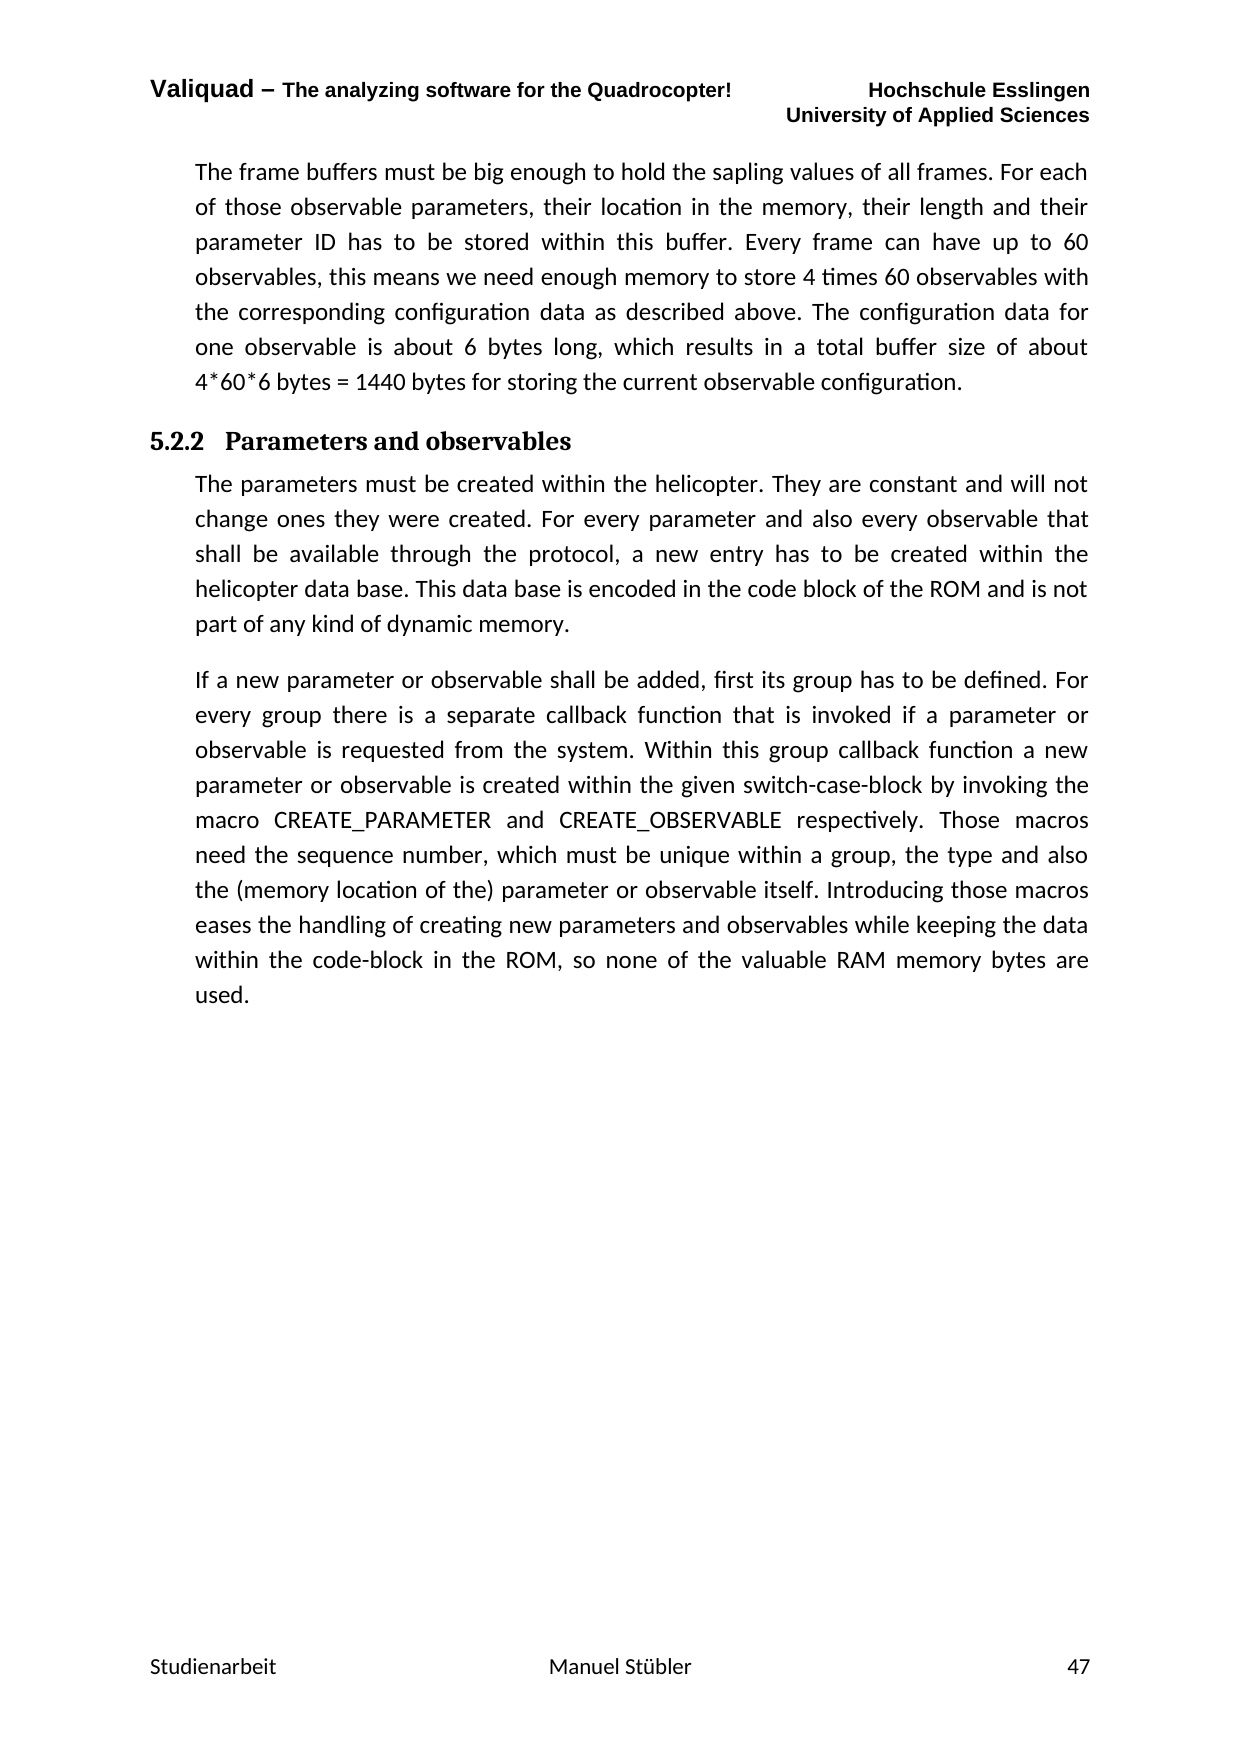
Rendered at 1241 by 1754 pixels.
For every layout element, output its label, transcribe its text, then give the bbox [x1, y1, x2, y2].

text If a new parameter or observable shall be added, first its group has to be defined. For every group there is a separate callback function that is invoked if a parameter or observable is requested from the system. Within this group callback function a new parameter or observable is created within the given switch-case-block by invoking the macro CREATE_PARAMETER and CREATE_OBSERVABLE respectively. Those macros need the sequence number, which must be unique within a group, the type and also the (memory location of the) parameter or observable itself. Introducing those macros eases the handling of creating new parameters and observables while keeping the data within the code-block in the ROM, so none of the valuable RAM memory bytes are used. [195, 664, 1090, 1009]
text The parameters must be created within the helicopter. They are constant and will not change ones they were created. For every parameter and also every observable that shall be available through the protocol, a new entry has to be created within the helicopter data base. This data base is encoded in the code block of the ROM and is not part of any kind of dynamic memory. [195, 468, 1090, 638]
subtitle Parameters and observables [150, 426, 1090, 457]
text The frame buffers must be big enough to hold the sapling values of all frames. For each of those observable parameters, their location in the memory, their length and their parameter ID has to be stored within this buffer. Every frame can have up to 60 observables, this means we need enough memory to store 4 times 60 observables with the corresponding configuration data as described above. The configuration data for one observable is about 6 bytes long, which results in a total buffer size of about 4*60*6 bytes = 1440 bytes for storing the current observable configuration. [195, 156, 1090, 396]
